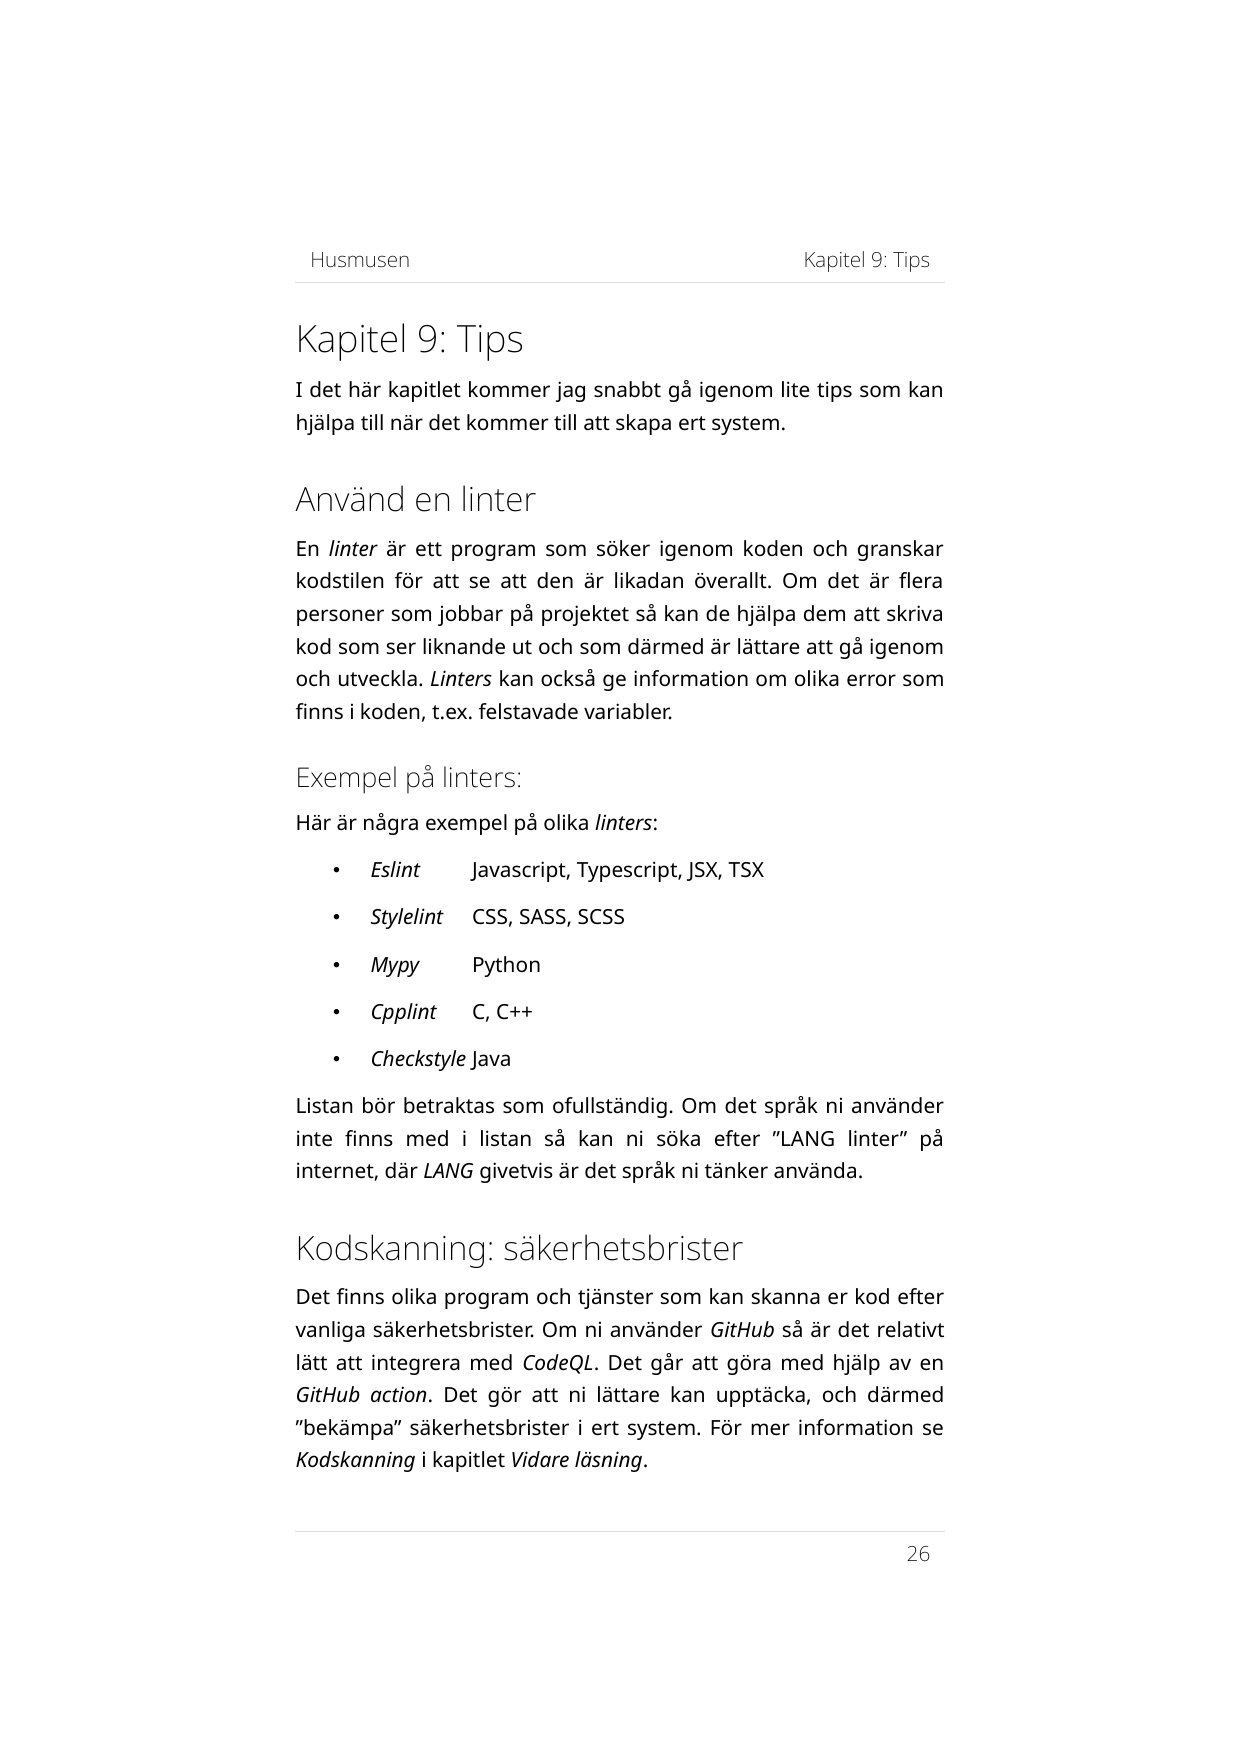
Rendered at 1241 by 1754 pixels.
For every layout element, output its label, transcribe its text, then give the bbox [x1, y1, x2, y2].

list Eslint Javascript, Typescript, JSX, TSX [333, 855, 945, 884]
subtitle Exempel på linters: [295, 759, 945, 796]
text Det finns olika program och tjänster som kan skanna er kod efter vanliga säkerhetsbrister. Om ni använder GitHub så är det relativt lätt att integrera med CodeQL. Det går att göra med hjälp av en GitHub action. Det gör att ni lättare kan upptäcka, och därmed ”bekämpa” säkerhetsbrister i ert system. För mer information se Kodskanning i kapitlet Vidare läsning. [295, 1282, 945, 1474]
subtitle Använd en linter [295, 476, 945, 521]
subtitle Kapitel 9: Tips [295, 312, 945, 363]
text En linter är ett program som söker igenom koden och granskar kodstilen för att se att den är likadan överallt. Om det är flera personer som jobbar på projektet så kan de hjälpa dem att skriva kod som ser liknande ut och som därmed är lättare att gå igenom och utveckla. Linters kan också ge information om olika error som finns i koden, t.ex. felstavade variabler. [295, 534, 945, 725]
text Listan bör betraktas som ofullständig. Om det språk ni använder inte finns med i listan så kan ni söka efter ”LANG linter” på internet, där LANG givetvis är det språk ni tänker använda. [295, 1091, 945, 1185]
list Mypy Python [333, 950, 945, 978]
subtitle Kodskanning: säkerhetsbrister [295, 1224, 945, 1270]
text I det här kapitlet kommer jag snabbt gå igenom lite tips som kan hjälpa till när det kommer till att skapa ert system. [295, 375, 945, 436]
list Checkstyle Java [333, 1044, 945, 1072]
list Stylelint CSS, SASS, SCSS [333, 902, 945, 931]
list Cpplint C, C++ [333, 997, 945, 1025]
text Här är några exempel på olika linters: [295, 808, 945, 837]
